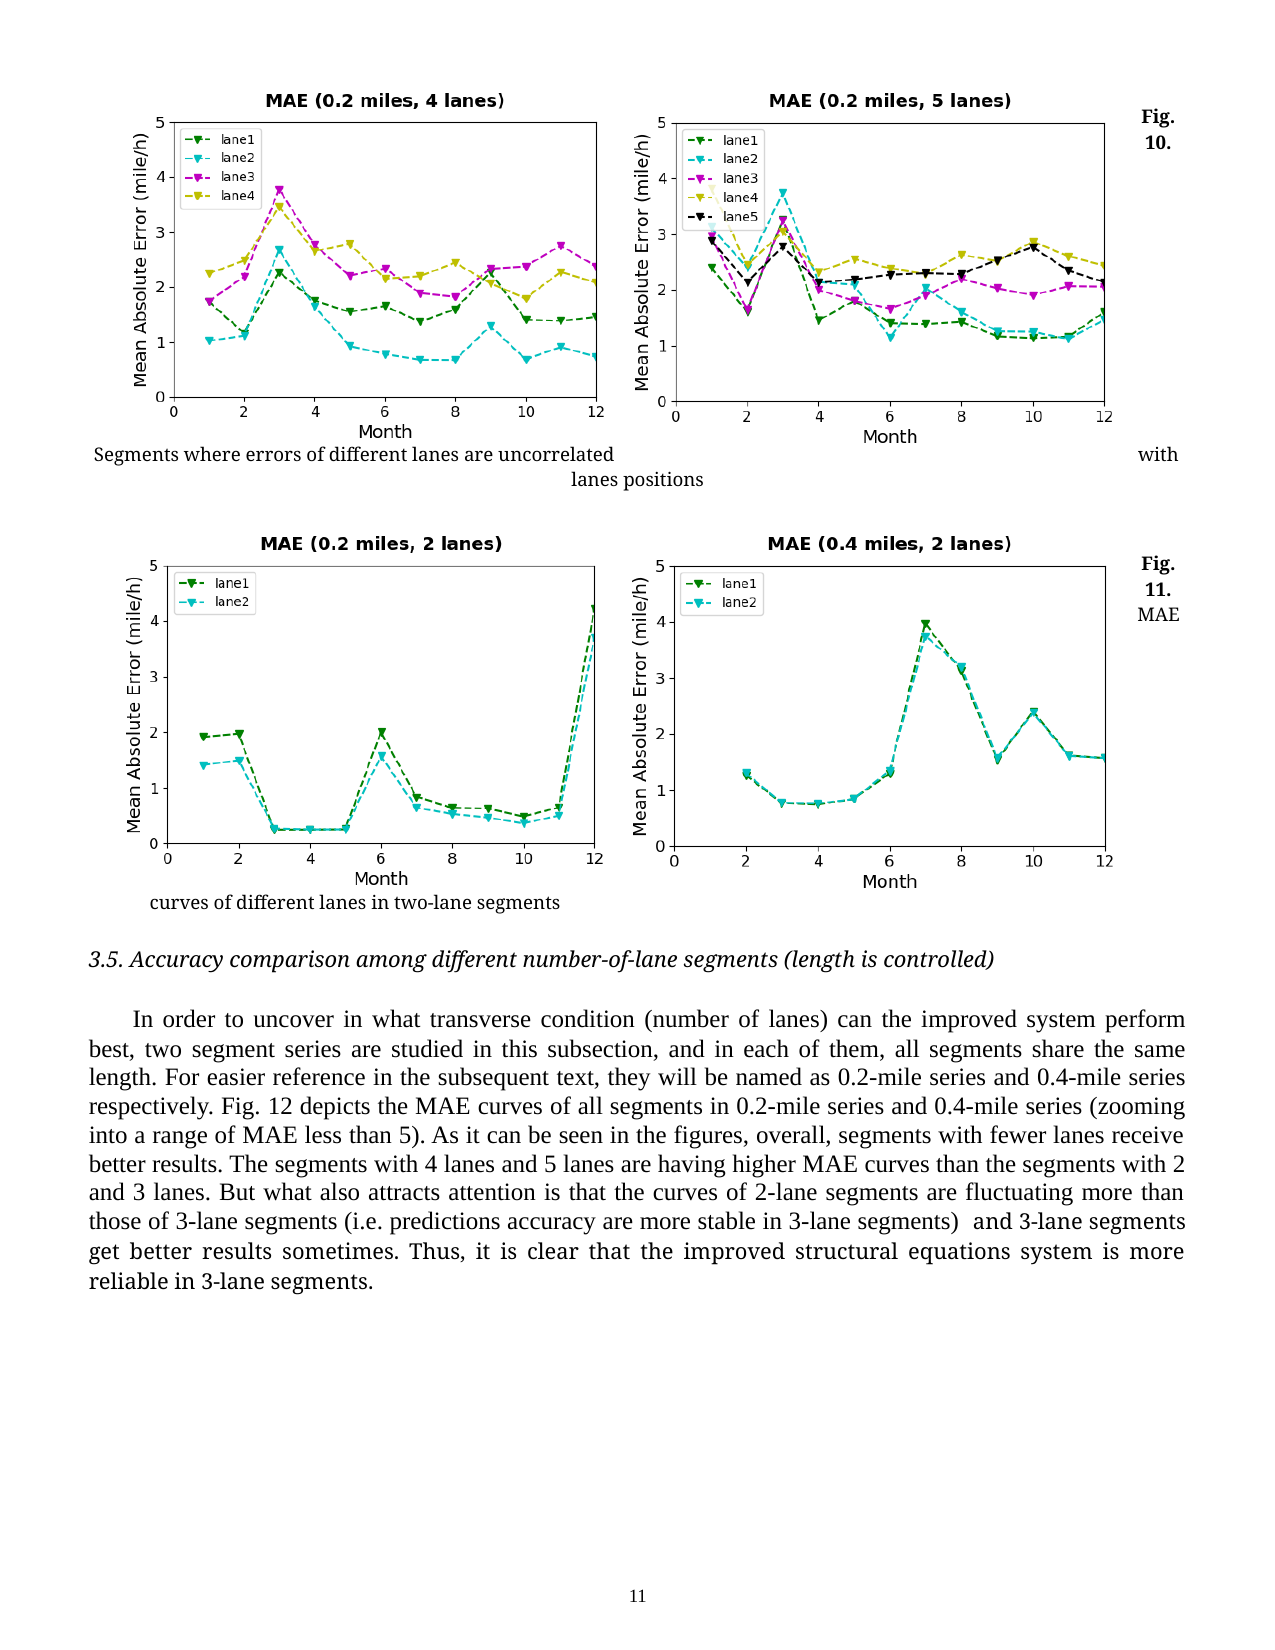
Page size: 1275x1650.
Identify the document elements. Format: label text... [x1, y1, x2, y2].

text In order to uncover in what transverse condition (number of lanes) can the improved system perform best, two segment series are studied in this subsection, and in each of them, all segments share the same length. For easier reference in the subsequent text, they will be named as 0.2-mile series and 0.4-mile series respectively. Fig. 12 depicts the MAE curves of all segments in 0.2-mile series and 0.4-mile series (zooming into a range of MAE less than 5). As it can be seen in the figures, overall, segments with fewer lanes receive better results. The segments with 4 lanes and 5 lanes are having higher MAE curves than the segments with 2 and 3 lanes. But what also attracts attention is that the curves of 2-lane segments are fluctuating more than those of 3-lane segments (i.e. predictions accuracy are more stable in 3-lane segments) and 3-lane segments get better results sometimes. Thus, it is clear that the improved structural equations system is more reliable in 3-lane segments. [88, 1004, 1186, 1296]
text 3.5. Accuracy comparison among different number-of-lane segments (length is controlled) [88, 944, 1186, 974]
text Fig. 10. Segments where errors of different lanes are uncorrelated with lanes positions [88, 104, 1186, 492]
text Fig. 11. MAE curves of different lanes in two-lane segments [88, 551, 1186, 914]
